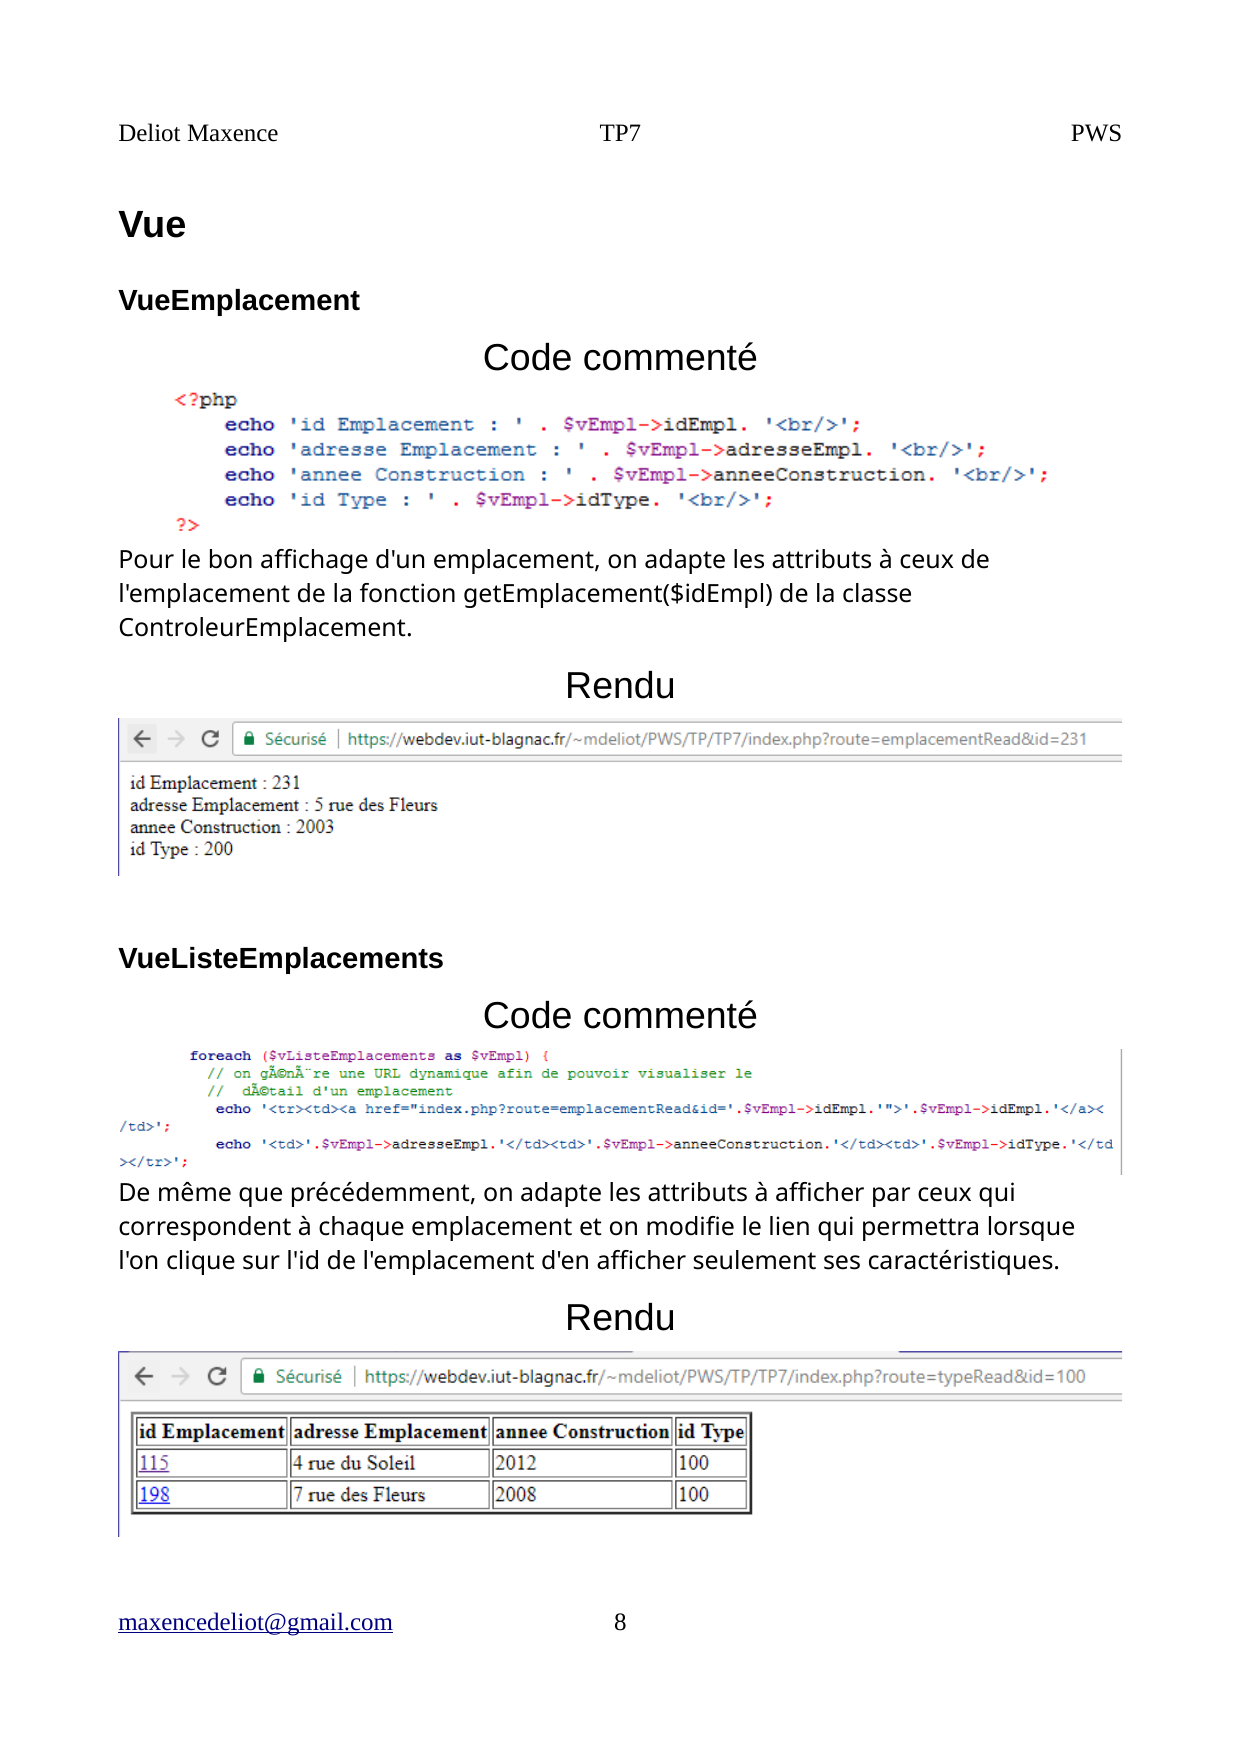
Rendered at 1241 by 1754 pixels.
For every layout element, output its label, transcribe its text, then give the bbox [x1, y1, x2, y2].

subtitle VueListeEmplacements [118, 941, 1122, 975]
subtitle Rendu [118, 663, 1122, 706]
subtitle Vue [118, 201, 1122, 245]
subtitle Code commenté [118, 994, 1122, 1037]
picture [118, 718, 1123, 876]
text Pour le bon affichage d'un emplacement, on adapte les attributs à ceux de l'emplacement de la fonction getEmplacement($idEmpl) de la classe ControleurEmplacement. [118, 390, 1122, 644]
subtitle VueEmplacement [118, 282, 1122, 316]
text De même que précédemment, on adapte les attributs à afficher par ceux qui correspondent à chaque emplacement et on modifie le lien qui permettra lorsque l'on clique sur l'id de l'emplacement d'en afficher seulement ses caractéristiques. [118, 1175, 1122, 1277]
picture [164, 390, 1076, 542]
picture [118, 1351, 1123, 1537]
picture [118, 1049, 1123, 1175]
subtitle Rendu [118, 1295, 1122, 1338]
subtitle Code commenté [118, 335, 1122, 378]
